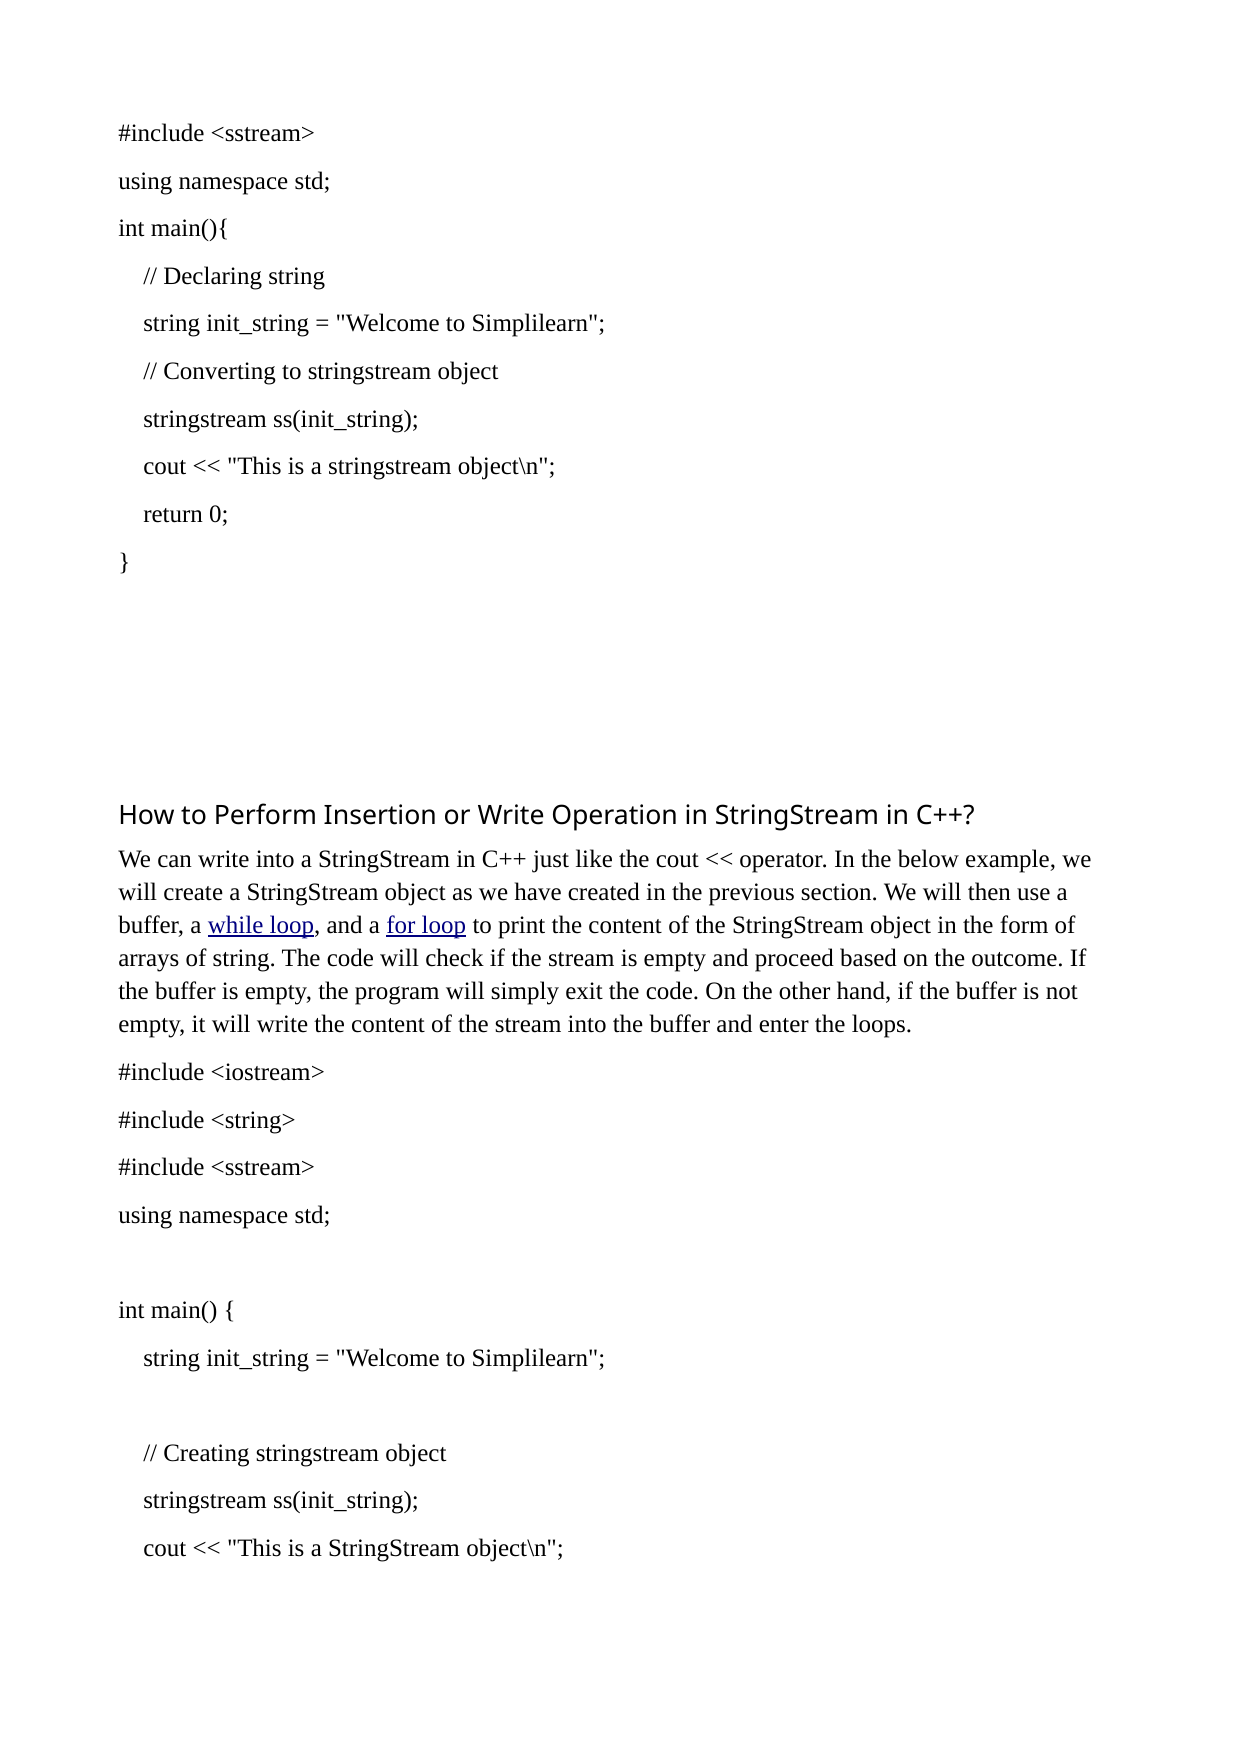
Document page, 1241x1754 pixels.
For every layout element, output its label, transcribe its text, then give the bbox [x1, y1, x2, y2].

text cout << "This is a stringstream object\n"; [118, 451, 1122, 480]
text using namespace std; [118, 166, 1122, 194]
text } [118, 547, 1122, 575]
text string init_string = "Welcome to Simplilearn"; [118, 308, 1122, 337]
text string init_string = "Welcome to Simplilearn"; [118, 1343, 1122, 1371]
text stringstream ss(init_string); [118, 404, 1122, 432]
text using namespace std; [118, 1200, 1122, 1229]
text int main(){ [118, 213, 1122, 242]
text cout << "This is a StringStream object\n"; [118, 1533, 1122, 1562]
subtitle How to Perform Insertion or Write Operation in StringStream in C++? [118, 796, 1122, 832]
text stringstream ss(init_string); [118, 1486, 1122, 1514]
text #include <string> [118, 1105, 1122, 1133]
text return 0; [118, 499, 1122, 528]
text // Converting to stringstream object [118, 356, 1122, 385]
text #include <iostream> [118, 1057, 1122, 1086]
text We can write into a StringStream in C++ just like the cout << operator. In the below example, we will create a StringStream object as we have created in the previous section. We will then use a buffer, a while loop, and a for loop to print the content of the StringStream object in the form of arrays of string. The code will check if the stream is empty and proceed based on the outcome. If the buffer is empty, the program will simply exit the code. On the other hand, if the buffer is not empty, it will write the content of the stream into the buffer and enter the loops. [118, 844, 1122, 1038]
text #include <sstream> [118, 118, 1122, 147]
text // Creating stringstream object [118, 1438, 1122, 1467]
text #include <sstream> [118, 1152, 1122, 1181]
text // Declaring string [118, 261, 1122, 290]
text int main() { [118, 1295, 1122, 1324]
